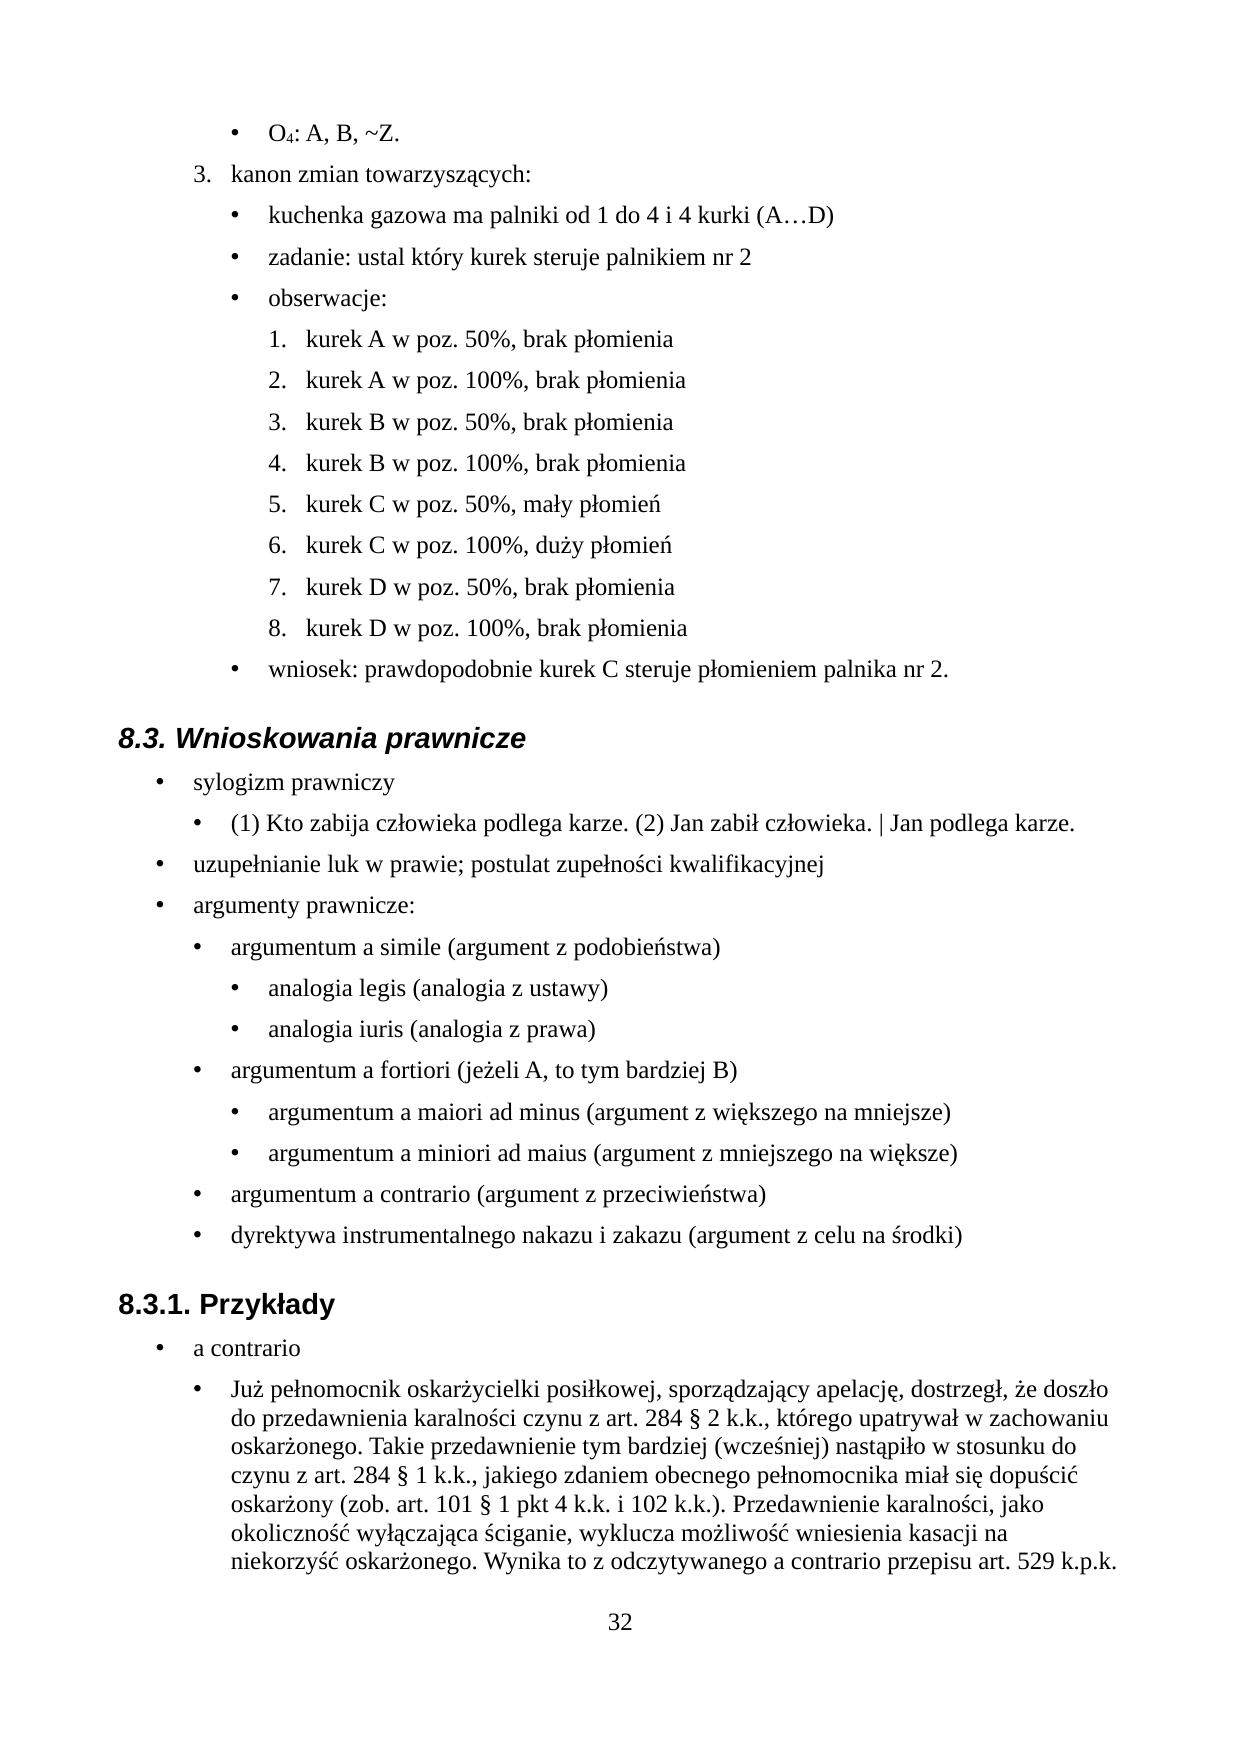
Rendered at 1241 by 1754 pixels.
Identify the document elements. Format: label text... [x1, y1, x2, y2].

list argumentum a maiori ad minus (argument z większego na mniejsze) [231, 1097, 1122, 1125]
list argumentum a simile (argument z podobieństwa) [193, 932, 1122, 960]
list kurek D w poz. 50%, brak płomienia [268, 572, 1122, 601]
list a contrario [156, 1333, 1122, 1361]
list analogia iuris (analogia z prawa) [231, 1014, 1122, 1043]
list dyrektywa instrumentalnego nakazu i zakazu (argument z celu na środki) [193, 1220, 1122, 1249]
list kanon zmian towarzyszących: [193, 159, 1122, 188]
list sylogizm prawniczy [156, 767, 1122, 795]
list kurek D w poz. 100%, brak płomienia [268, 613, 1122, 642]
list obserwacje: [231, 283, 1122, 312]
list O4: A, B, ~Z. [231, 118, 1122, 147]
list uzupełnianie luk w prawie; postulat zupełności kwalifikacyjnej [156, 849, 1122, 878]
list wniosek: prawdopodobnie kurek C steruje płomieniem palnika nr 2. [231, 654, 1122, 683]
list kurek A w poz. 50%, brak płomienia [268, 324, 1122, 353]
list kurek C w poz. 50%, mały płomień [268, 489, 1122, 518]
list zadanie: ustal który kurek steruje palnikiem nr 2 [231, 242, 1122, 271]
list argumentum a fortiori (jeżeli A, to tym bardziej B) [193, 1055, 1122, 1084]
list analogia legis (analogia z ustawy) [231, 973, 1122, 1002]
list kurek B w poz. 50%, brak płomienia [268, 407, 1122, 436]
list Już pełnomocnik oskarżycielki posiłkowej, sporządzający apelację, dostrzegł, że doszło do przedawnienia karalności czynu z art. 284 § 2 k.k., którego upatrywał w zachowaniu oskarżonego. Takie przedawnienie tym bardziej (wcześniej) nastąpiło w stosunku do czynu z art. 284 § 1 k.k., jakiego zdaniem obecnego pełnomocnika miał się dopuścić oskarżony (zob. art. 101 § 1 pkt 4 k.k. i 102 k.k.). Przedawnienie karalności, jako okoliczność wyłączająca ściganie, wyklucza możliwość wniesienia kasacji na niekorzyść oskarżonego. Wynika to z odczytywanego a contrario przepisu art. 529 k.p.k. [193, 1374, 1122, 1575]
list kurek B w poz. 100%, brak płomienia [268, 448, 1122, 477]
subtitle Wnioskowania prawnicze [118, 721, 1122, 754]
list (1) Kto zabija człowieka podlega karze. (2) Jan zabił człowieka. | Jan podlega karze. [193, 808, 1122, 837]
subtitle Przykłady [118, 1287, 1122, 1320]
list kurek A w poz. 100%, brak płomienia [268, 366, 1122, 394]
list argumentum a contrario (argument z przeciwieństwa) [193, 1179, 1122, 1208]
list kurek C w poz. 100%, duży płomień [268, 531, 1122, 559]
list kuchenka gazowa ma palniki od 1 do 4 i 4 kurki (A…D) [231, 201, 1122, 229]
list argumentum a miniori ad maius (argument z mniejszego na większe) [231, 1138, 1122, 1167]
list argumenty prawnicze: [156, 890, 1122, 919]
